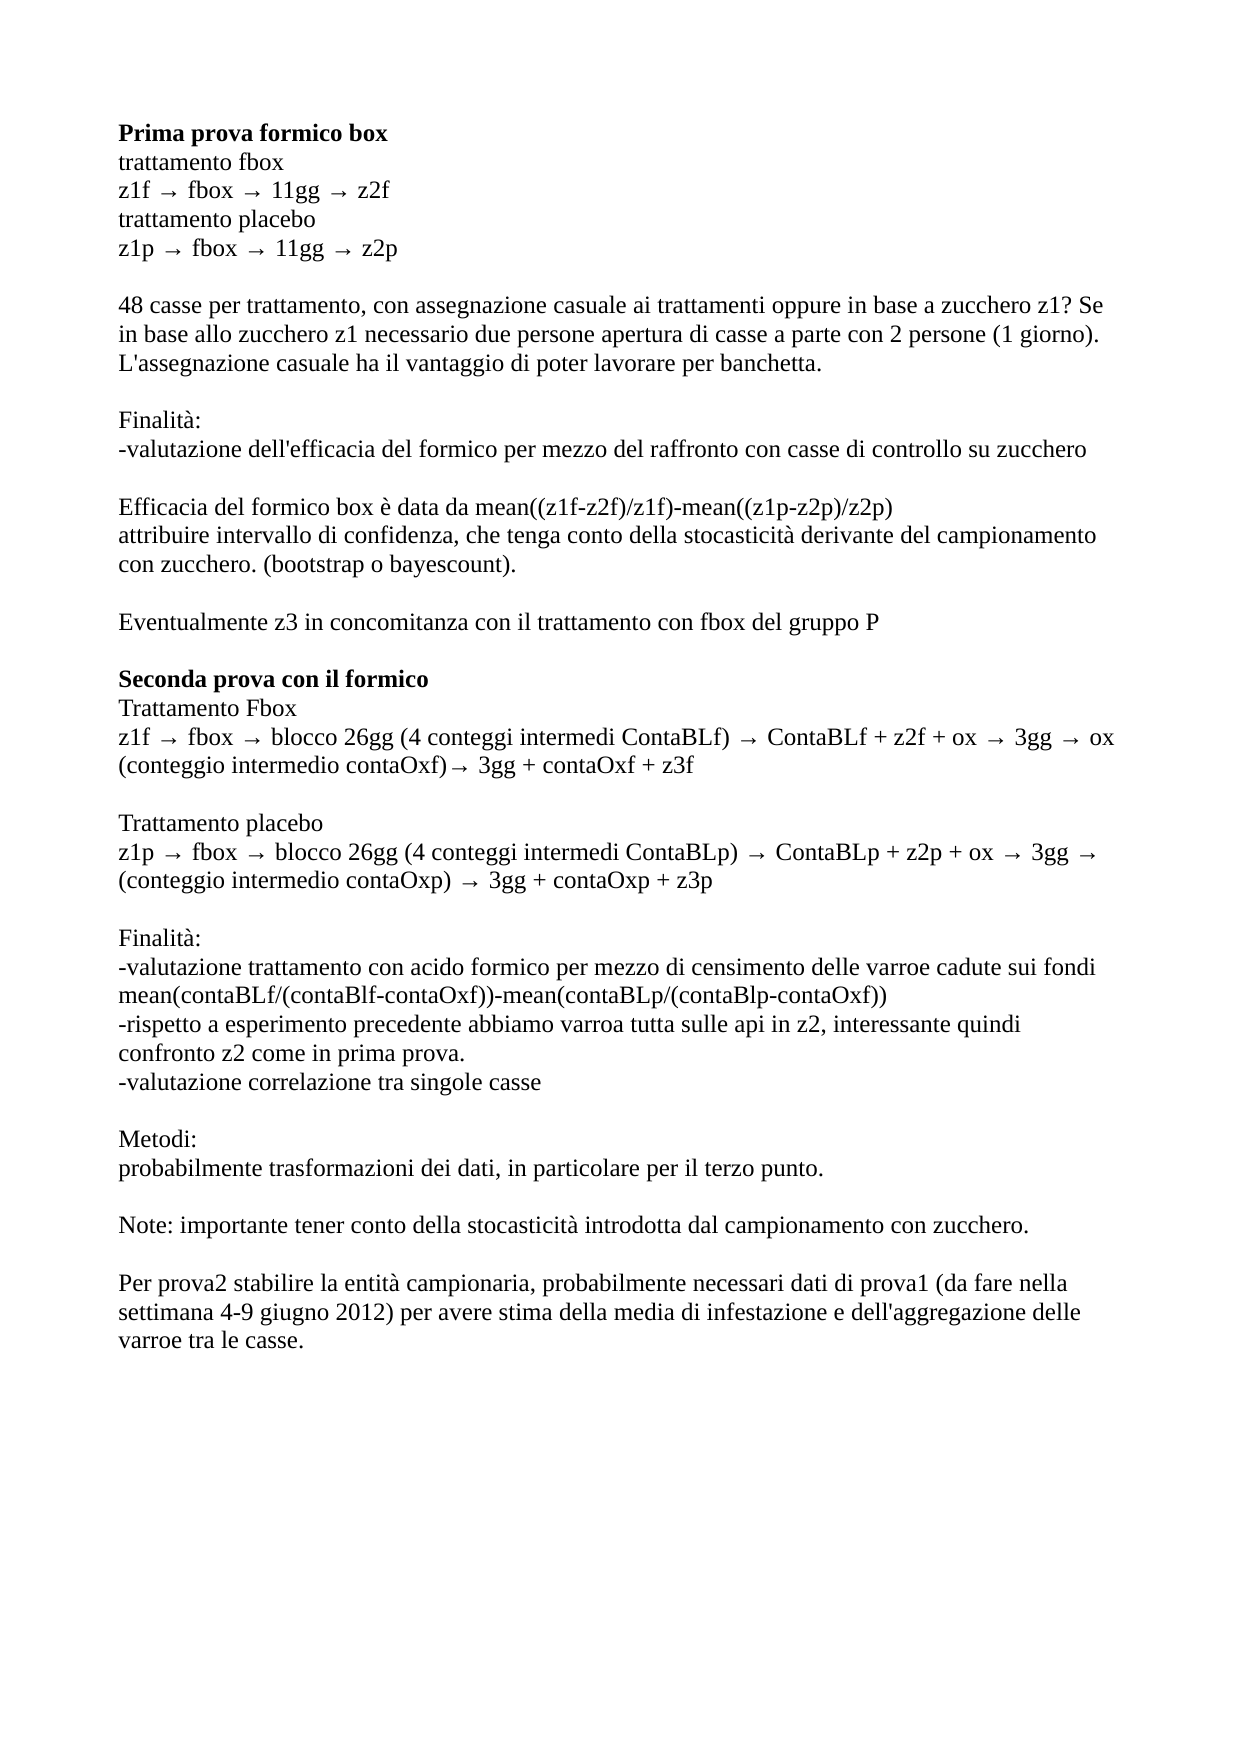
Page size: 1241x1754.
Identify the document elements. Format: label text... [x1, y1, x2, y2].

text L'assegnazione casuale ha il vantaggio di poter lavorare per banchetta. [118, 348, 1122, 377]
text -valutazione dell'efficacia del formico per mezzo del raffronto con casse di controllo su zucchero [118, 434, 1122, 463]
text -rispetto a esperimento precedente abbiamo varroa tutta sulle api in z2, interessante quindi confronto z2 come in prima prova. [118, 1009, 1122, 1067]
text Trattamento placebo [118, 808, 1122, 837]
text Note: importante tener conto della stocasticità introdotta dal campionamento con zucchero. [118, 1211, 1122, 1239]
text z1f → fbox → 11gg → z2f [118, 176, 1122, 204]
text z1p → fbox → 11gg → z2p [118, 233, 1122, 262]
text Finalità: [118, 406, 1122, 434]
text probabilmente trasformazioni dei dati, in particolare per il terzo punto. [118, 1153, 1122, 1182]
text trattamento placebo [118, 204, 1122, 233]
text -valutazione correlazione tra singole casse [118, 1067, 1122, 1096]
text Finalità: [118, 923, 1122, 952]
text Metodi: [118, 1124, 1122, 1153]
text Efficacia del formico box è data da mean((z1f-z2f)/z1f)-mean((z1p-z2p)/z2p) [118, 492, 1122, 521]
text attribuire intervallo di confidenza, che tenga conto della stocasticità derivante del campionamento con zucchero. (bootstrap o bayescount). [118, 521, 1122, 578]
text Per prova2 stabilire la entità campionaria, probabilmente necessari dati di prova1 (da fare nella settimana 4-9 giugno 2012) per avere stima della media di infestazione e dell'aggregazione delle varroe tra le casse. [118, 1268, 1122, 1354]
text z1f → fbox → blocco 26gg (4 conteggi intermedi ContaBLf) → ContaBLf + z2f + ox → 3gg → ox (conteggio intermedio contaOxf)→ 3gg + contaOxf + z3f [118, 722, 1122, 779]
text trattamento fbox [118, 147, 1122, 176]
text Prima prova formico box [118, 118, 1122, 147]
text Eventualmente z3 in concomitanza con il trattamento con fbox del gruppo P [118, 607, 1122, 636]
text mean(contaBLf/(contaBlf-contaOxf))-mean(contaBLp/(contaBlp-contaOxf)) [118, 981, 1122, 1009]
text Trattamento Fbox [118, 693, 1122, 722]
text z1p → fbox → blocco 26gg (4 conteggi intermedi ContaBLp) → ContaBLp + z2p + ox → 3gg → (conteggio intermedio contaOxp) → 3gg + contaOxp + z3p [118, 837, 1122, 894]
text Seconda prova con il formico [118, 664, 1122, 693]
text -valutazione trattamento con acido formico per mezzo di censimento delle varroe cadute sui fondi [118, 952, 1122, 981]
text 48 casse per trattamento, con assegnazione casuale ai trattamenti oppure in base a zucchero z1? Se in base allo zucchero z1 necessario due persone apertura di casse a parte con 2 persone (1 giorno). [118, 291, 1122, 348]
